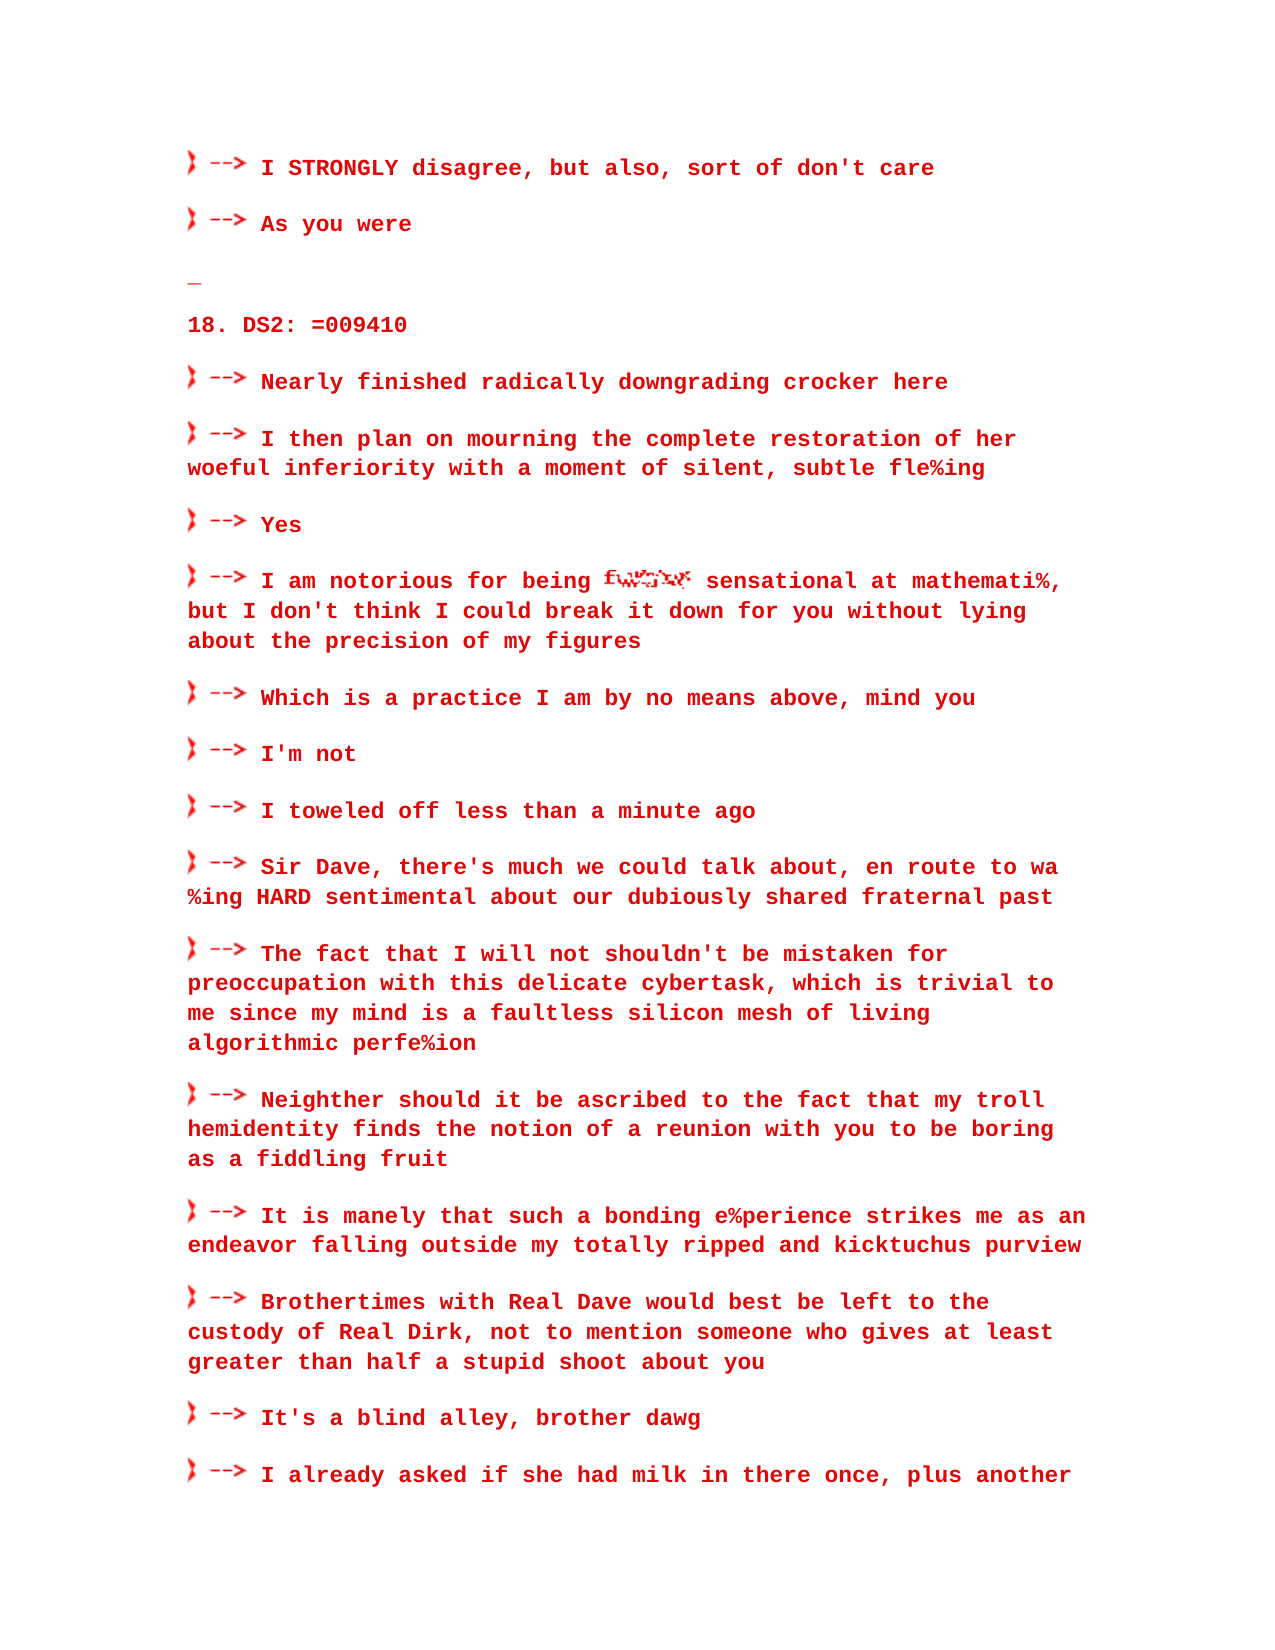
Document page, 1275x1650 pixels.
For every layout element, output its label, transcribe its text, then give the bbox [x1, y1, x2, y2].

text I STRONGLY disagree, but also, sort of don't care [187, 150, 1087, 182]
text _ [187, 263, 1087, 289]
text It is manely that such a bonding e%perience strikes me as an endeavor falling outside my totally ripped and kicktuchus purview [187, 1198, 1087, 1260]
text I'm not [187, 737, 1087, 768]
text I already asked if she had milk in there once, plus another [187, 1457, 1087, 1489]
text I toweled off less than a minute ago [187, 793, 1087, 825]
text Neighther should it be ascribed to the fact that my troll hemidentity finds the notion of a reunion with you to be boring as a fiddling fruit [187, 1082, 1087, 1173]
text Brothertimes with Real Dave would best be left to the custody of Real Dirk, not to mention someone who gives at least greater than half a stupid shoot about you [187, 1284, 1087, 1376]
text As you were [187, 207, 1087, 238]
text I then plan on mourning the complete restoration of her woeful inferiority with a moment of silent, subtle fle%ing [187, 421, 1087, 483]
text Yes [187, 507, 1087, 539]
text The fact that I will not shouldn't be mistaken for preoccupation with this delicate cybertask, which is trivial to me since my mind is a faultless silicon mesh of living algorithmic perfe%ion [187, 936, 1087, 1057]
text It's a blind alley, brother dawg [187, 1401, 1087, 1432]
text Which is a practice I am by no means above, mind you [187, 680, 1087, 712]
text 18. DS2: =009410 [187, 314, 1087, 340]
text Sir Dave, there's much we could talk about, en route to wa%ing HARD sentimental about our dubiously shared fraternal past [187, 850, 1087, 911]
text I am notorious for being sensational at mathemati%, but I don't think I could break it down for you without lying about the precision of my figures [187, 564, 1087, 655]
text Nearly finished radically downgrading crocker here [187, 364, 1087, 396]
